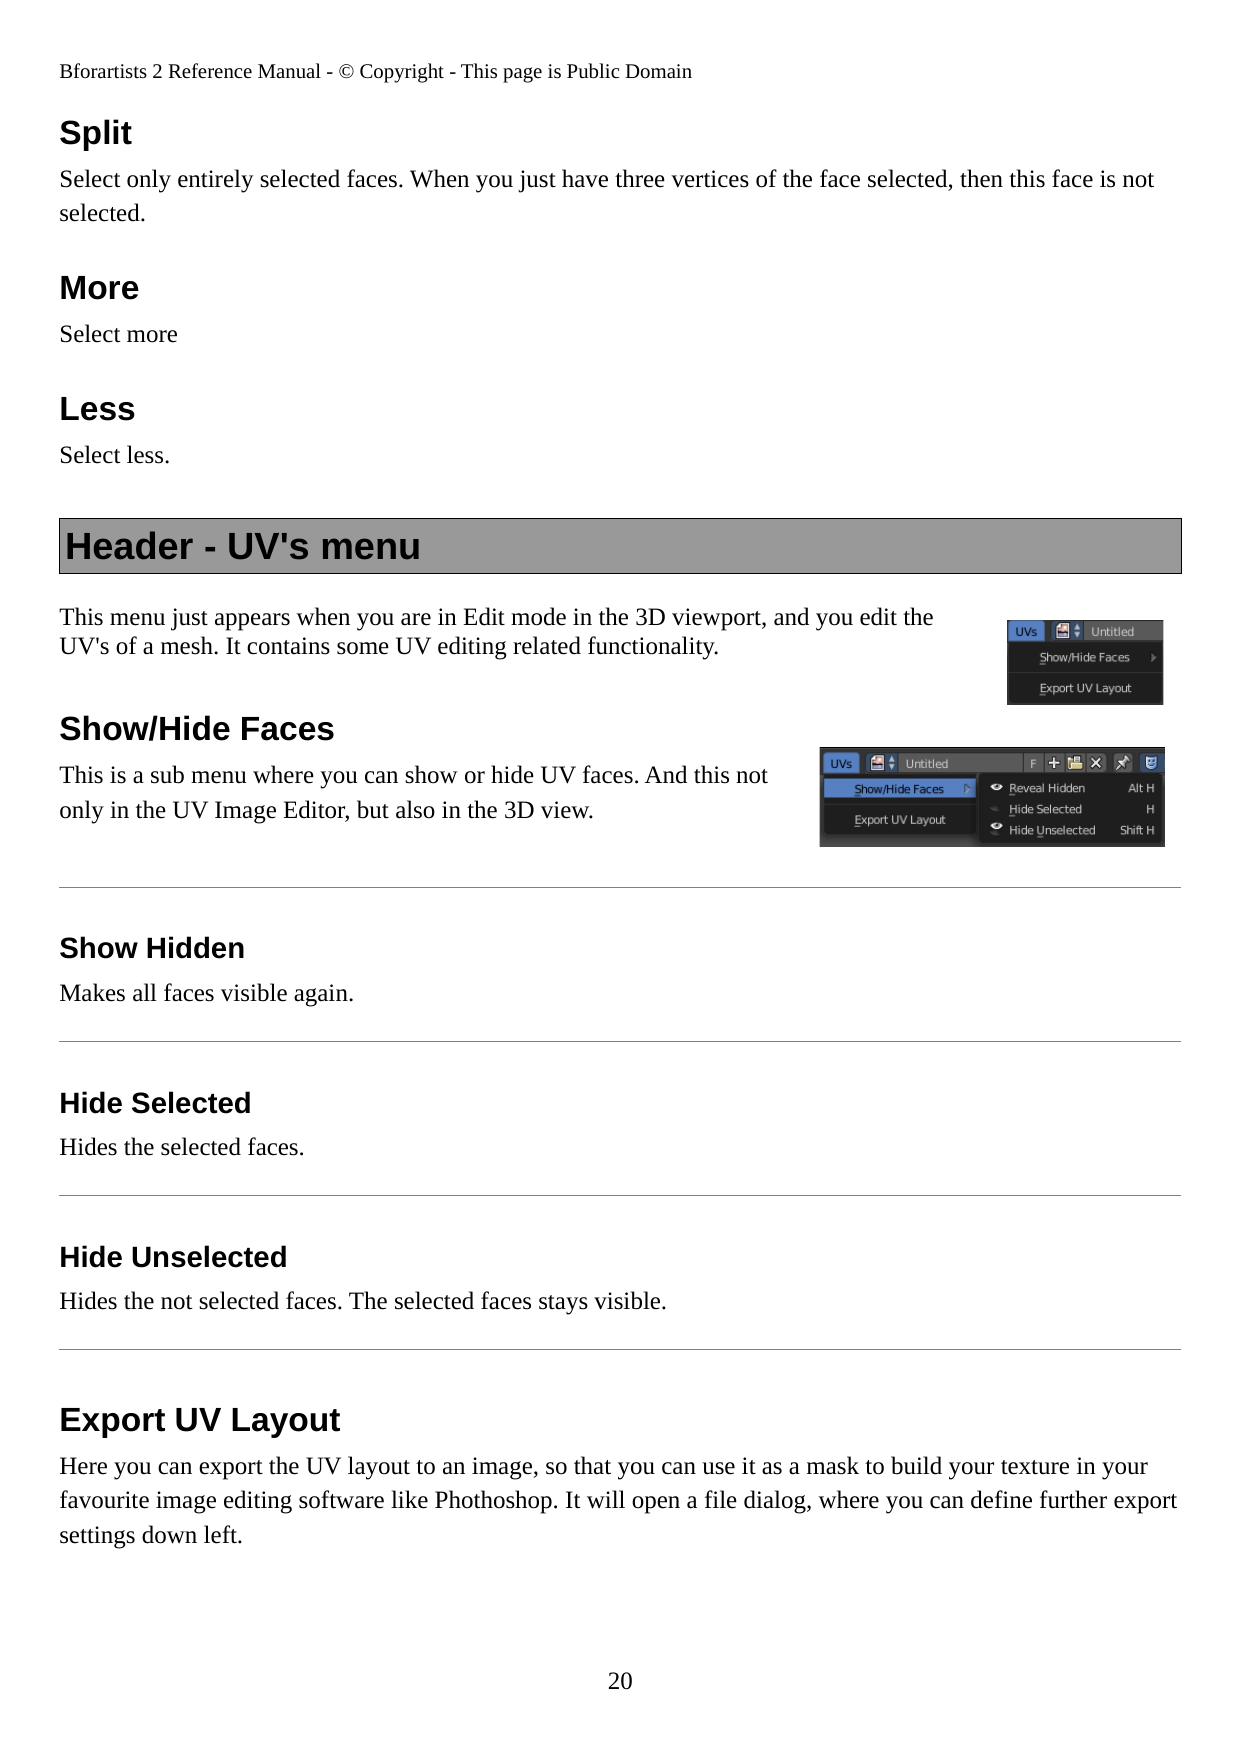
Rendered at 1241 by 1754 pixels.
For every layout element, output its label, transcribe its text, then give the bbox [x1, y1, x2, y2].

text Makes all faces visible again. [59, 978, 1181, 1006]
subtitle Split [59, 113, 1181, 151]
text Select only entirely selected faces. When you just have three vertices of the face selected, then this face is not selected. [59, 164, 1181, 227]
text This is a sub menu where you can show or hide UV faces. And this not only in the UV Image Editor, but also in the 3D view. [59, 760, 819, 824]
text Select more [59, 319, 1181, 348]
table_header Header - UV's menu [60, 519, 1181, 573]
picture [1007, 620, 1164, 705]
text Hides the selected faces. [59, 1132, 1181, 1161]
subtitle Export UV Layout [59, 1400, 1181, 1438]
text This menu just appears when you are in Edit mode in the 3D viewport, and you edit the UV's of a mesh. It contains some UV editing related functionality. [59, 602, 1181, 660]
text Here you can export the UV layout to an image, so that you can use it as a mask to build your texture in your favourite image editing software like Phothoshop. It will open a file dialog, where you can define further export settings down left. [59, 1451, 1181, 1549]
picture [819, 747, 1165, 847]
subtitle Hide Selected [59, 1086, 1181, 1119]
text Select less. [59, 440, 1181, 469]
subtitle More [59, 268, 1181, 307]
subtitle Hide Unselected [59, 1239, 1181, 1273]
subtitle Less [59, 389, 1181, 428]
subtitle Show/Hide Faces [59, 709, 1181, 748]
subtitle Show Hidden [59, 931, 1181, 965]
text Hides the not selected faces. The selected faces stays visible. [59, 1286, 1181, 1314]
